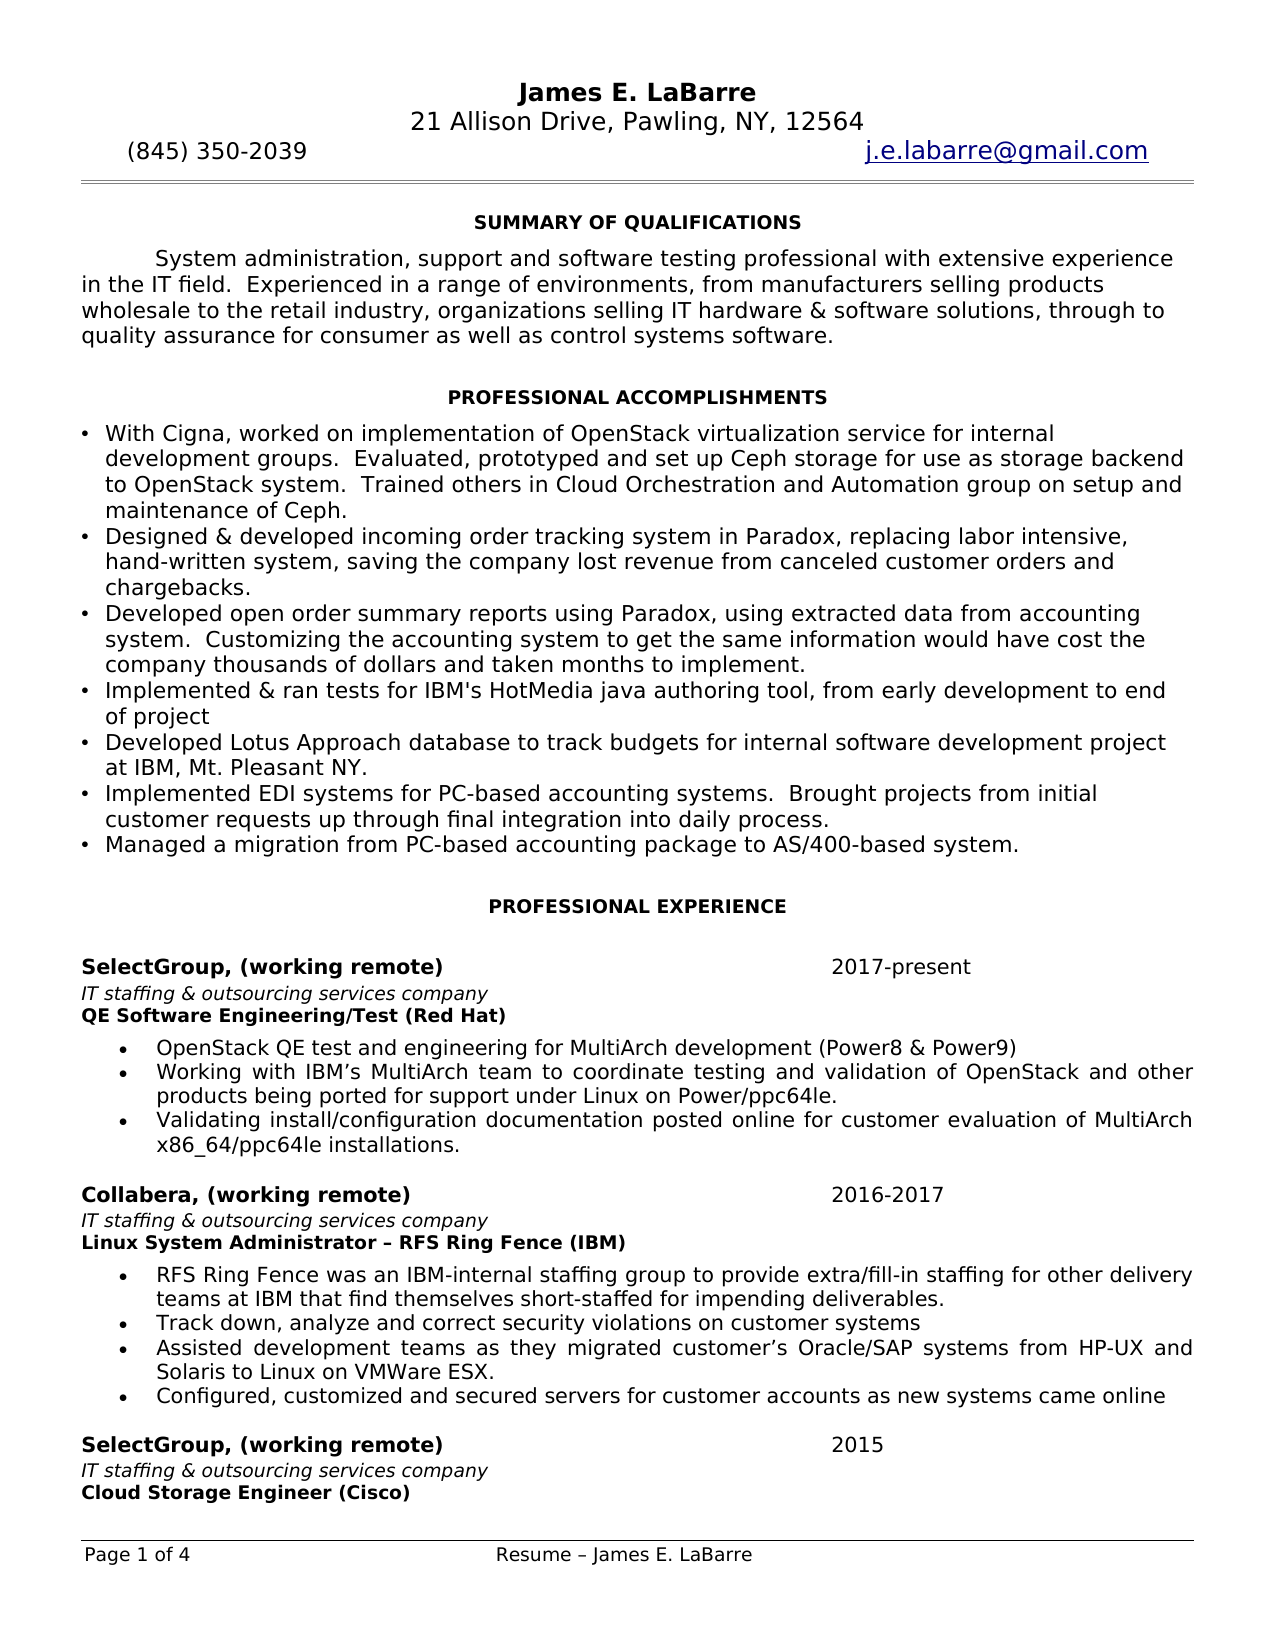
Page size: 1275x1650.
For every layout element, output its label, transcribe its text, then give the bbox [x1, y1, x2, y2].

list Developed Lotus Approach database to track budgets for internal software development project at IBM, Mt. Pleasant NY. [81, 729, 1194, 781]
text Linux System Administrator – RFS Ring Fence (IBM) [81, 1232, 1194, 1254]
list Validating install/configuration documentation posted online for customer evaluation of MultiArch x86_64/ppc64le installations. [118, 1108, 1194, 1157]
text PROFESSIONAL ACCOMPLISHMENTS [81, 387, 1194, 409]
text IT staffing & outsourcing services company [81, 1457, 1194, 1482]
list Designed & developed incoming order tracking system in Paradox, replacing labor intensive, hand-written system, saving the company lost revenue from canceled customer orders and chargebacks. [81, 523, 1194, 601]
list With Cigna, worked on implementation of OpenStack virtualization service for internal development groups. Evaluated, prototyped and set up Ceph storage for use as storage backend to OpenStack system. Trained others in Cloud Orchestration and Automation group on setup and maintenance of Ceph. [81, 421, 1194, 523]
text (845) 350-2039 j.e.labarre@gmail.com [81, 137, 1194, 166]
text QE Software Engineering/Test (Red Hat) [81, 1005, 1194, 1027]
list Implemented & ran tests for IBM's HotMedia java authoring tool, from early development to end of project [81, 678, 1194, 729]
list OpenStack QE test and engineering for MultiArch development (Power8 & Power9) [118, 1036, 1194, 1060]
subtitle SelectGroup, (working remote) 2015 [81, 1433, 1194, 1457]
text IT staffing & outsourcing services company [81, 1207, 1194, 1232]
text PROFESSIONAL EXPERIENCE [81, 896, 1194, 918]
subtitle SelectGroup, (working remote) 2017-present [81, 955, 1194, 980]
text IT staffing & outsourcing services company [81, 980, 1194, 1005]
text James E. LaBarre [81, 78, 1194, 107]
text SUMMARY OF QUALIFICATIONS [81, 212, 1194, 234]
list Track down, analyze and correct security violations on customer systems [118, 1311, 1194, 1336]
list Configured, customized and secured servers for customer accounts as new systems came online [118, 1384, 1194, 1408]
list Working with IBM’s MultiArch team to coordinate testing and validation of OpenStack and other products being ported for support under Linux on Power/ppc64le. [118, 1060, 1194, 1108]
list Implemented EDI systems for PC-based accounting systems. Brought projects from initial customer requests up through final integration into daily process. [81, 781, 1194, 832]
list RFS Ring Fence was an IBM-internal staffing group to provide extra/fill-in staffing for other delivery teams at IBM that find themselves short-staffed for impending deliverables. [118, 1263, 1194, 1311]
text 21 Allison Drive, Pawling, NY, 12564 [81, 107, 1194, 137]
text Cloud Storage Engineer (Cisco) [81, 1482, 1194, 1504]
subtitle Collabera, (working remote) 2016-2017 [81, 1183, 1194, 1207]
list Developed open order summary reports using Paradox, using extracted data from accounting system. Customizing the accounting system to get the same information would have cost the company thousands of dollars and taken months to implement. [81, 601, 1194, 678]
text System administration, support and software testing professional with extensive experience in the IT field. Experienced in a range of environments, from manufacturers selling products wholesale to the retail industry, organizations selling IT hardware & software solutions, through to quality assurance for consumer as well as control systems software. [81, 246, 1194, 349]
list Assisted development teams as they migrated customer’s Oracle/SAP systems from HP-UX and Solaris to Linux on VMWare ESX. [118, 1336, 1194, 1384]
list Managed a migration from PC-based accounting package to AS/400-based system. [81, 832, 1194, 858]
